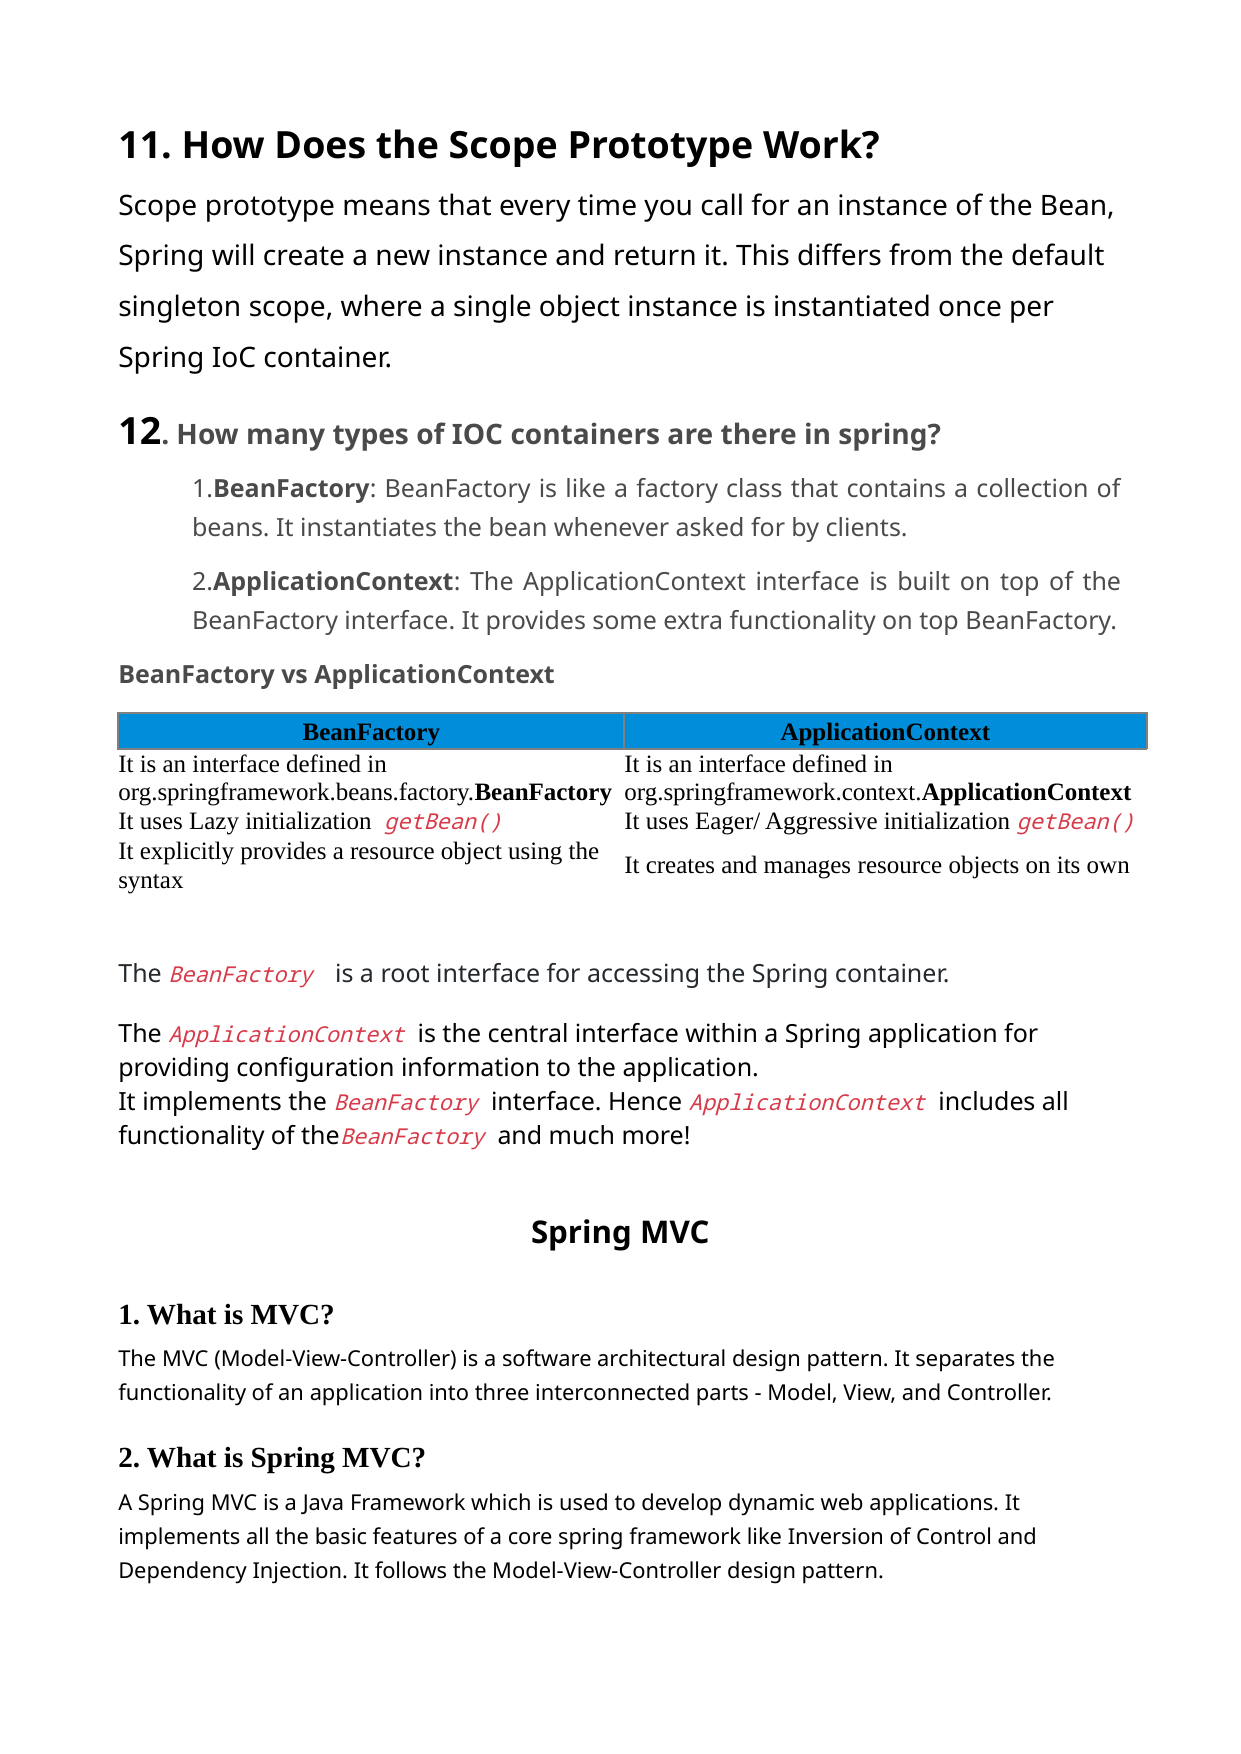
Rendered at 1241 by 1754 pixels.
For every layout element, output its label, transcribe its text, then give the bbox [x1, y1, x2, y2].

subtitle 2. What is Spring MVC? [118, 1440, 1122, 1474]
table_cell It is an interface defined in org.springframework.context.ApplicationContext [624, 750, 1146, 806]
text The BeanFactory is a root interface for accessing the Spring container. [118, 942, 1122, 993]
table_header ApplicationContext [625, 714, 1146, 748]
table_cell It uses Eager/ Aggressive initialization getBean() [624, 806, 1146, 836]
text A Spring MVC is a Java Framework which is used to develop dynamic web applications. It implements all the basic features of a core spring framework like Inversion of Control and Dependency Injection. It follows the Model-View-Controller design pattern. [118, 1486, 1122, 1584]
table_header BeanFactory [119, 714, 623, 748]
text It implements the BeanFactory interface. Hence ApplicationContext includes all functionality of theBeanFactory and much more! [118, 1083, 1122, 1152]
subtitle 12. How many types of IOC containers are there in spring? [118, 404, 1122, 455]
text The ApplicationContext is the central interface within a Spring application for providing configuration information to the application. [118, 1015, 1122, 1083]
table_cell It creates and manages resource objects on its own [624, 836, 1146, 893]
subtitle BeanFactory vs ApplicationContext [118, 657, 1122, 691]
table_cell It is an interface defined in org.springframework.beans.factory.BeanFactory [118, 750, 624, 806]
table_cell It explicitly provides a resource object using the syntax [118, 836, 624, 893]
subtitle 1. What is MVC? [118, 1297, 1122, 1330]
text Spring MVC [118, 1210, 1122, 1253]
subtitle 11. How Does the Scope Prototype Work? [118, 118, 1122, 169]
table_cell It uses Lazy initialization getBean() [118, 806, 624, 836]
list ApplicationContext: The ApplicationContext interface is built on top of the BeanFactory interface. It provides some extra functionality on top BeanFactory. [118, 564, 1122, 637]
list BeanFactory: BeanFactory is like a factory class that contains a collection of beans. It instantiates the bean whenever asked for by clients. [118, 471, 1122, 544]
text Scope prototype means that every time you call for an instance of the Bean, Spring will create a new instance and return it. This differs from the default singleton scope, where a single object instance is instantiated once per Spring IoC container. [118, 185, 1122, 376]
text The MVC (Model-View-Controller) is a software architectural design pattern. It separates the functionality of an application into three interconnected parts - Model, View, and Controller. [118, 1343, 1122, 1407]
